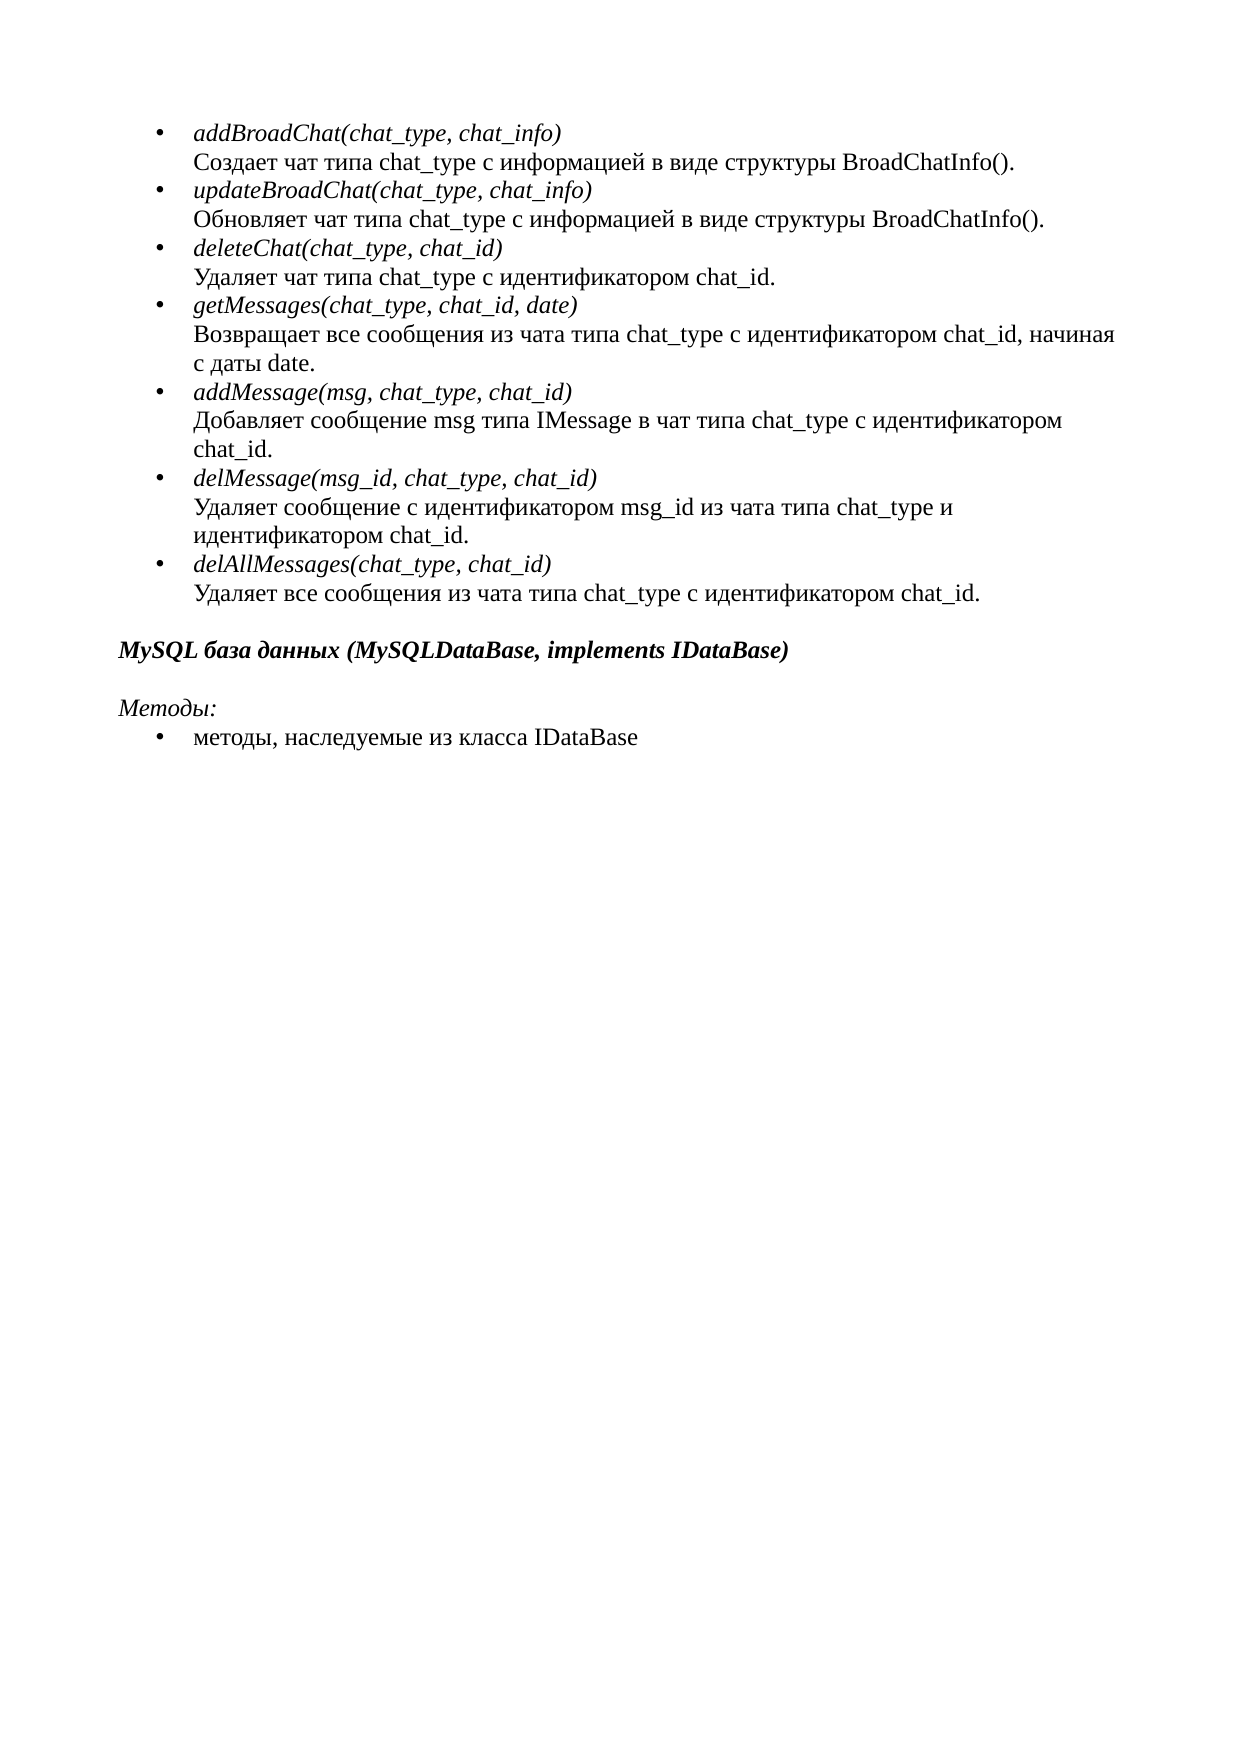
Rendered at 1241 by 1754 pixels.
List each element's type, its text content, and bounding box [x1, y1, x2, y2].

list методы, наследуемые из класса IDataBase [156, 722, 1122, 751]
list deleteChat(chat_type, chat_id) [156, 233, 1122, 262]
text Методы: [118, 693, 1122, 722]
list Удаляет сообщение с идентификатором msg_id из чата типа chat_type и идентификатором chat_id. [156, 492, 1122, 549]
list Возвращает все сообщения из чата типа chat_type с идентификатором chat_id, начиная с даты date. [156, 319, 1122, 377]
list Создает чат типа chat_type с информацией в виде структуры BroadChatInfo(). [156, 147, 1122, 176]
list Удаляет все сообщения из чата типа chat_type с идентификатором chat_id. [156, 578, 1122, 607]
list getMessages(chat_type, chat_id, date) [156, 291, 1122, 319]
list Добавляет сообщение msg типа IMessage в чат типа chat_type с идентификатором chat_id. [156, 406, 1122, 463]
list Удаляет чат типа chat_type с идентификатором chat_id. [156, 262, 1122, 291]
list Обновляет чат типа chat_type с информацией в виде структуры BroadChatInfo(). [156, 204, 1122, 233]
text MySQL база данных (MySQLDataBase, implements IDataBase) [118, 636, 1122, 664]
list addBroadChat(chat_type, chat_info) [156, 118, 1122, 147]
list updateBroadChat(chat_type, chat_info) [156, 176, 1122, 204]
list addMessage(msg, chat_type, chat_id) [156, 377, 1122, 406]
list delAllMessages(chat_type, chat_id) [156, 549, 1122, 578]
list delMessage(msg_id, chat_type, chat_id) [156, 463, 1122, 492]
